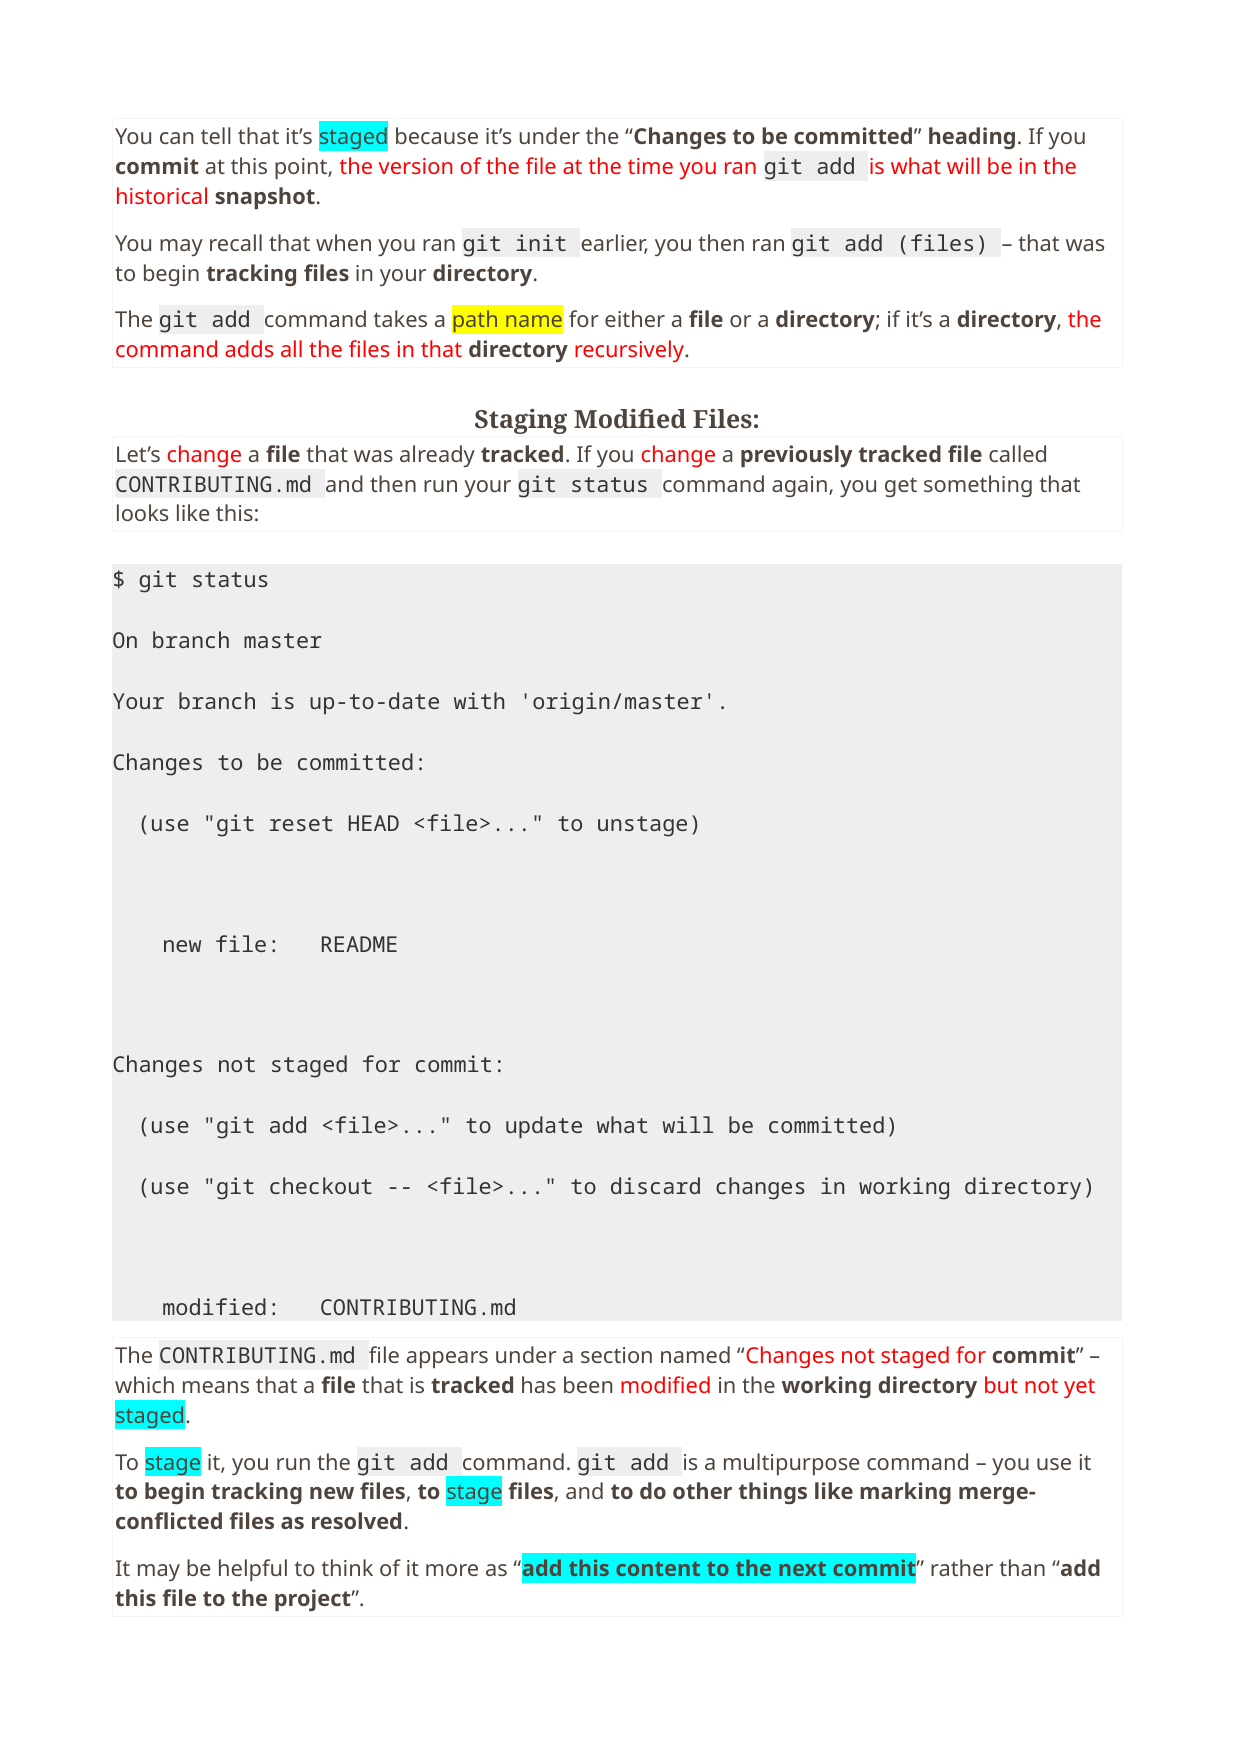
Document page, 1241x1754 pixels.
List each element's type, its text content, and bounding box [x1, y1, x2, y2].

text The git add command takes a path name for either a file or a directory; if it’s a directory, the command adds all the files in that directory recursively. [113, 301, 1122, 367]
text (use "git checkout -- <file>..." to discard changes in working directory) [112, 1171, 1122, 1201]
text new file: README [112, 929, 1122, 958]
text (use "git reset HEAD <file>..." to unstage) [112, 808, 1122, 838]
text You can tell that it’s staged because it’s under the “Changes to be committed” heading. If you commit at this point, the version of the file at the time you ran git add is what will be in the historical snapshot. [113, 119, 1122, 211]
text Your branch is up-to-date with 'origin/master'. [112, 686, 1122, 716]
text To stage it, you run the git add command. git add is a multipurpose command – you use it to begin tracking new files, to stage files, and to do other things like marking merge-conflicted files as resolved. [113, 1443, 1122, 1536]
text modified: CONTRIBUTING.md [112, 1292, 1122, 1321]
text You may recall that when you ran git init earlier, you then ran git add (files) – that was to begin tracking files in your directory. [113, 225, 1122, 287]
text (use "git add <file>..." to update what will be committed) [112, 1110, 1122, 1140]
text It may be helpful to think of it more as “add this content to the next commit” rather than “add this file to the project”. [113, 1550, 1122, 1616]
text The CONTRIBUTING.md file appears under a section named “Changes not staged for commit” – which means that a file that is tracked has been modified in the working directory but not yet staged. [113, 1338, 1122, 1429]
text Changes not staged for commit: [112, 1049, 1122, 1079]
text Let’s change a file that was already tracked. If you change a previously tracked file called CONTRIBUTING.md and then run your git status command again, you get something that looks like this: [113, 437, 1122, 531]
subtitle Staging Modified Files: [112, 384, 1122, 436]
text Changes to be committed: [112, 747, 1122, 777]
text On branch master [112, 625, 1122, 655]
text $ git status [112, 564, 1122, 594]
